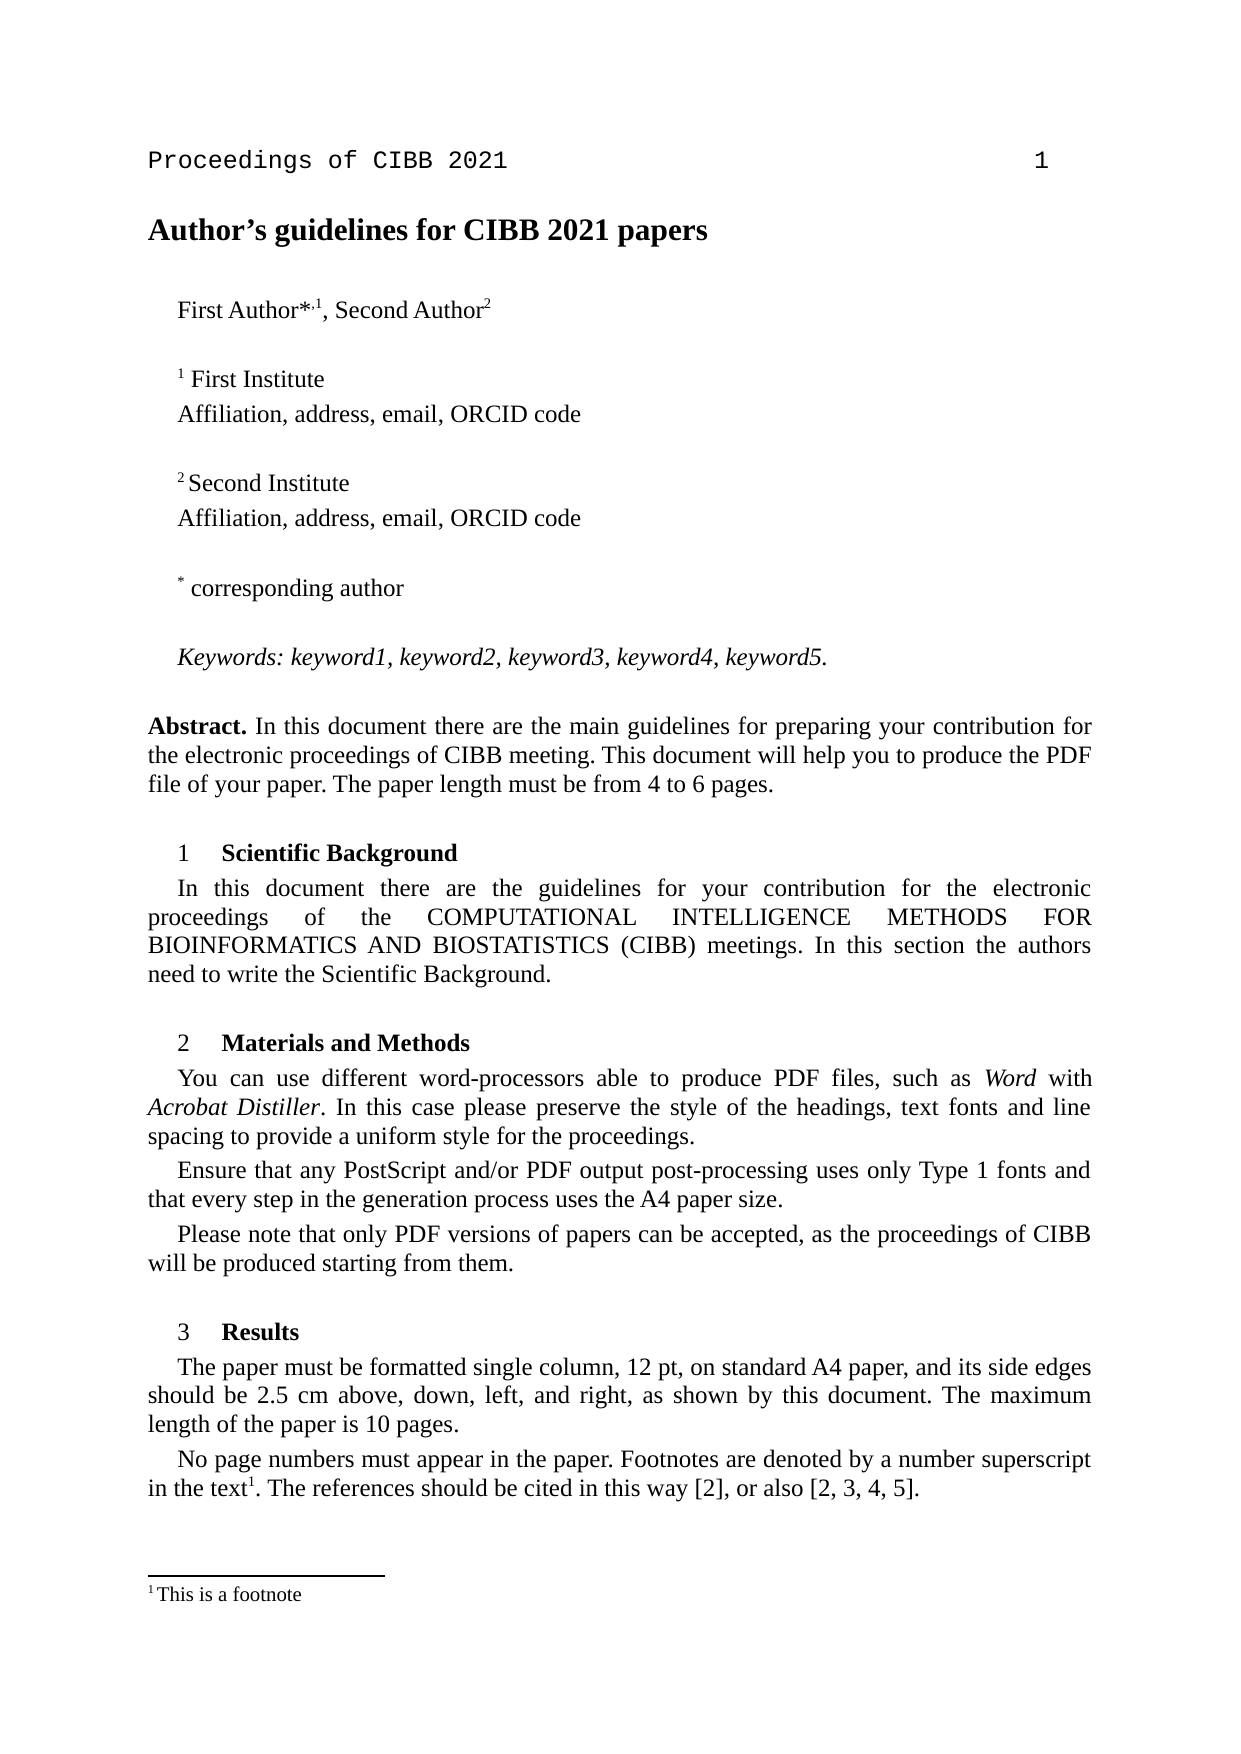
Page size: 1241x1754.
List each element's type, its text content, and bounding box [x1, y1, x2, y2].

text You can use different word-processors able to produce PDF files, such as Word with Acrobat Distiller. In this case please preserve the style of the headings, text fonts and line spacing to provide a uniform style for the proceedings. [148, 1063, 1093, 1149]
text Keywords: keyword1, keyword2, keyword3, keyword4, keyword5. [148, 642, 1093, 671]
text Affiliation, address, email, ORCID code [148, 399, 1093, 428]
text The paper must be formatted single column, 12 pt, on standard A4 paper, and its side edges should be 2.5 cm above, down, left, and right, as shown by this document. The maximum length of the paper is 10 pages. [148, 1352, 1093, 1438]
text First Author*,1, Second Author2 [148, 295, 1093, 324]
text This is a footnote [148, 1582, 1093, 1606]
text Author’s guidelines for CIBB 2021 papers [148, 211, 1093, 247]
text Please note that only PDF versions of papers can be accepted, as the proceedings of CIBB will be produced starting from them. [148, 1219, 1093, 1276]
text In this document there are the guidelines for your contribution for the electronic proceedings of the COMPUTATIONAL INTELLIGENCE METHODS FOR BIOINFORMATICS AND BIOSTATISTICS (CIBB) meetings. In this section the authors need to write the Scientific Background. [148, 873, 1093, 988]
text 2 Second Institute [148, 468, 1093, 497]
text 2 Materials and Methods [148, 1028, 1093, 1057]
text No page numbers must appear in the paper. Footnotes are denoted by a number superscript in the text. The references should be cited in this way [2], or also [2, 3, 4, 5]. [148, 1444, 1093, 1501]
text Affiliation, address, email, ORCID code [148, 503, 1093, 532]
text 3 Results [148, 1317, 1093, 1346]
text Abstract. In this document there are the main guidelines for preparing your contribution for the electronic proceedings of CIBB meeting. This document will help you to produce the PDF file of your paper. The paper length must be from 4 to 6 pages. [148, 711, 1093, 798]
text 1 Scientific Background [148, 838, 1093, 867]
text * corresponding author [148, 573, 1093, 601]
text Ensure that any PostScript and/or PDF output post-processing uses only Type 1 fonts and that every step in the generation process uses the A4 paper size. [148, 1155, 1093, 1213]
text 1 First Institute [148, 364, 1093, 393]
